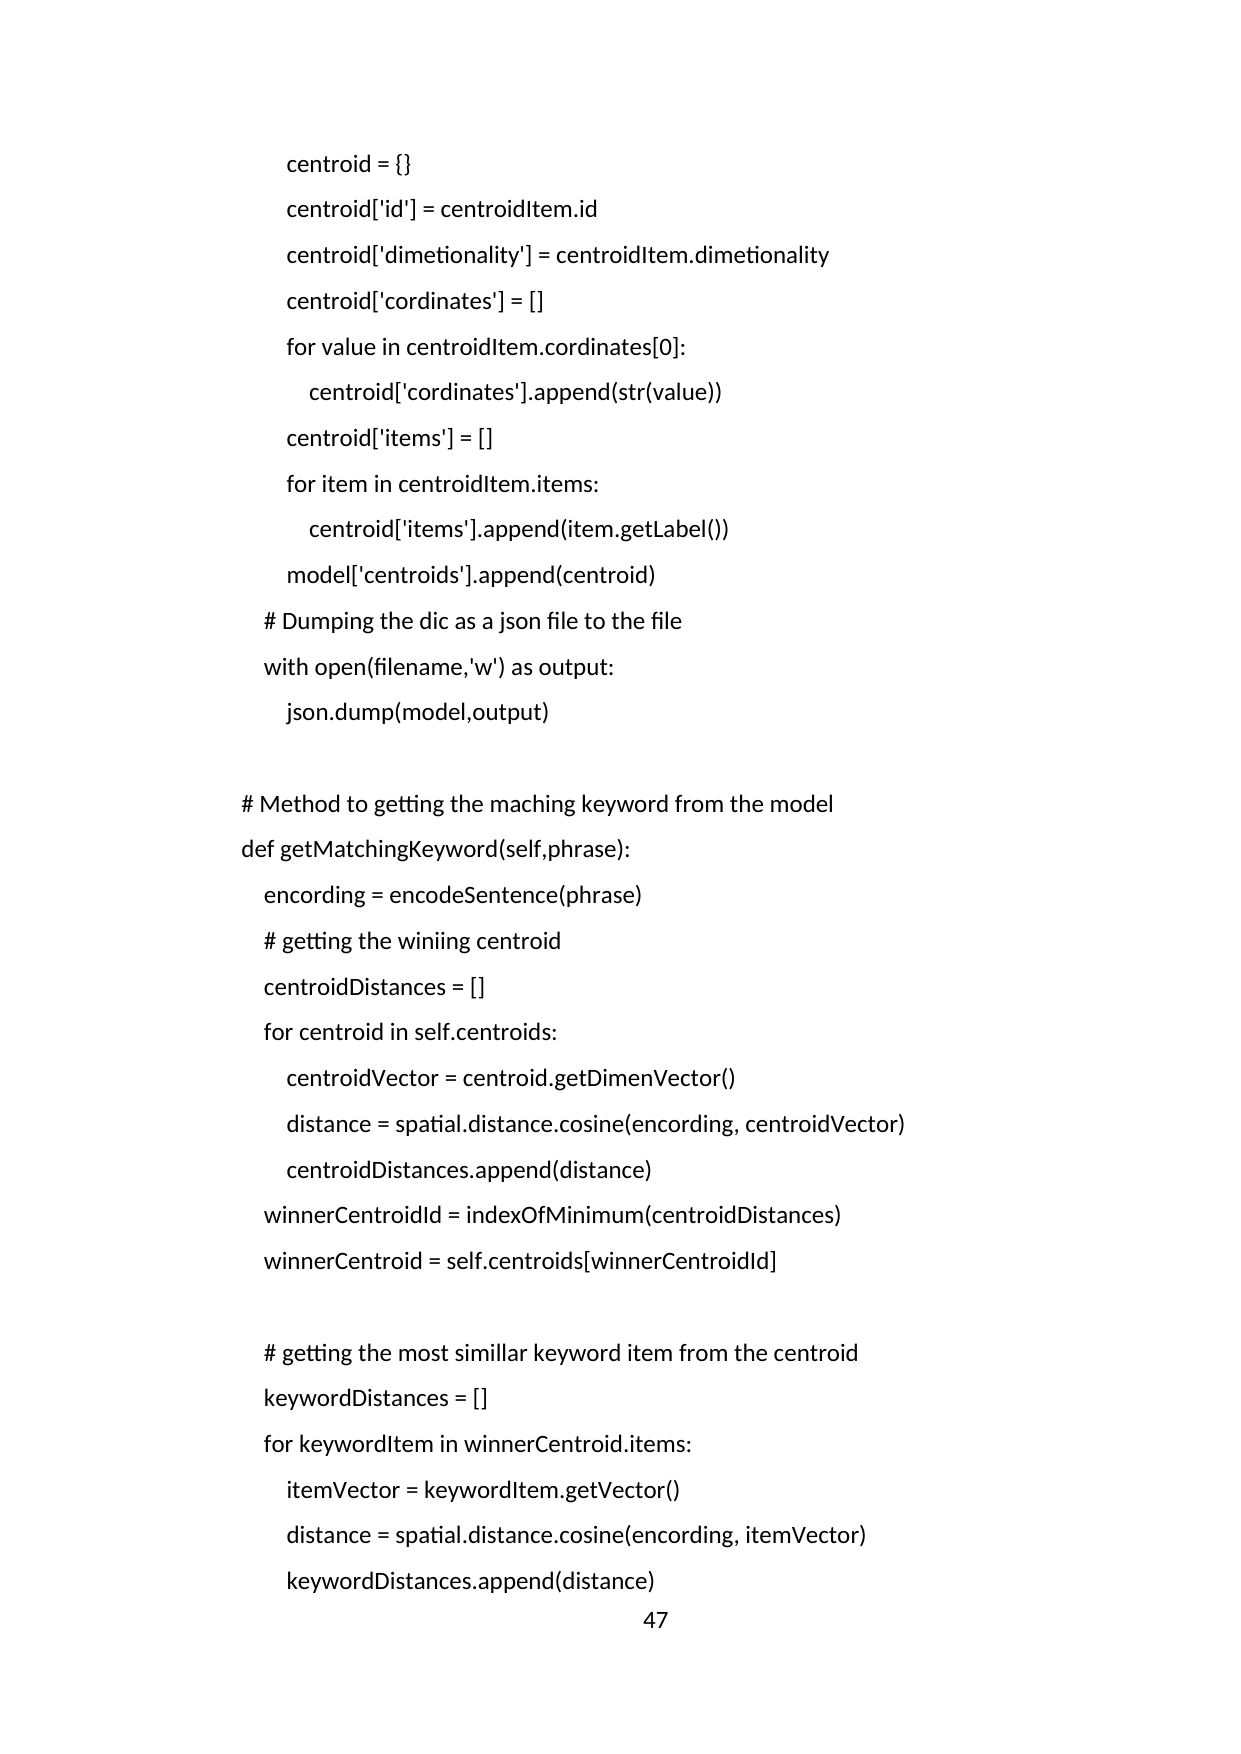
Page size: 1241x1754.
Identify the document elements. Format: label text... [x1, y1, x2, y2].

text for item in centroidItem.items: [218, 468, 1092, 498]
text centroidVector = centroid.getDimenVector() [218, 1062, 1092, 1093]
text distance = spatial.distance.cosine(encording, centroidVector) [218, 1108, 1092, 1138]
text centroid['dimetionality'] = centroidItem.dimetionality [218, 239, 1092, 270]
text # Dumping the dic as a json file to the file [218, 605, 1092, 636]
text centroid['cordinates'] = [] [218, 285, 1092, 315]
text for keywordItem in winnerCentroid.items: [218, 1428, 1092, 1459]
text encording = encodeSentence(phrase) [218, 879, 1092, 910]
text winnerCentroid = self.centroids[winnerCentroidId] [218, 1245, 1092, 1276]
text json.dump(model,output) [218, 696, 1092, 727]
text for centroid in self.centroids: [218, 1017, 1092, 1047]
text model['centroids'].append(centroid) [218, 559, 1092, 590]
text keywordDistances.append(distance) [218, 1565, 1092, 1596]
text centroid['id'] = centroidItem.id [218, 193, 1092, 224]
text centroid['items'] = [] [218, 422, 1092, 453]
text centroidDistances.append(distance) [218, 1154, 1092, 1184]
text # Method to getting the maching keyword from the model [218, 788, 1092, 818]
text def getMatchingKeyword(self,phrase): [218, 834, 1092, 864]
text # getting the most simillar keyword item from the centroid [218, 1337, 1092, 1367]
text with open(filename,'w') as output: [218, 651, 1092, 681]
text winnerCentroidId = indexOfMinimum(centroidDistances) [218, 1199, 1092, 1230]
text centroid = {} [218, 148, 1092, 178]
text distance = spatial.distance.cosine(encording, itemVector) [218, 1519, 1092, 1550]
text centroid['items'].append(item.getLabel()) [218, 513, 1092, 544]
text centroidDistances = [] [218, 971, 1092, 1001]
text # getting the winiing centroid [218, 925, 1092, 956]
text for value in centroidItem.cordinates[0]: [218, 331, 1092, 361]
text centroid['cordinates'].append(str(value)) [218, 376, 1092, 407]
text keywordDistances = [] [218, 1382, 1092, 1413]
text itemVector = keywordItem.getVector() [218, 1474, 1092, 1504]
